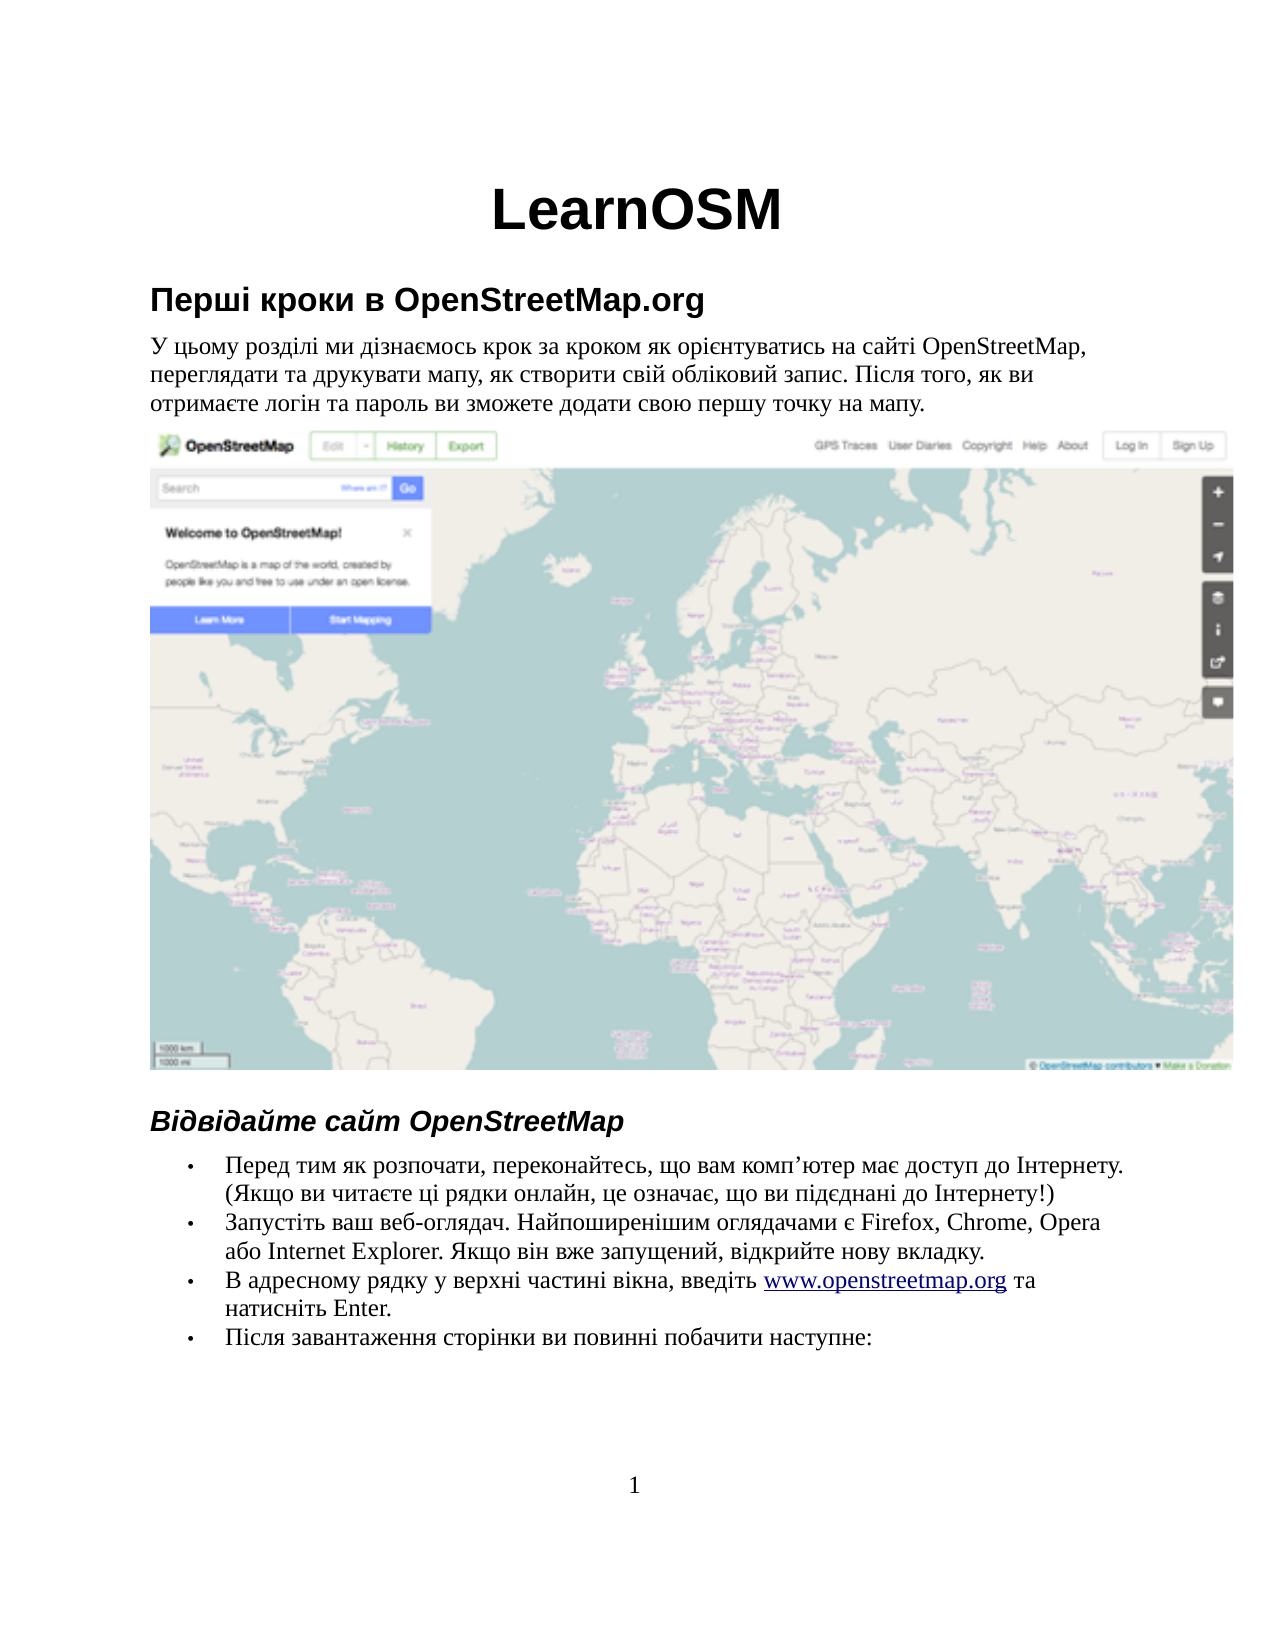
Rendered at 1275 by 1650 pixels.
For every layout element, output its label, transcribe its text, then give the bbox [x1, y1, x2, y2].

list Запустіть ваш веб-оглядач. Найпоширенішим оглядачами є Firefox, Chrome, Opera або Internet Explorer. Якщо він вже запущений, відкрийте нову вкладку. [187, 1207, 1125, 1265]
text У цьому розділі ми дізнаємось крок за кроком як орієнтуватись на сайті OpenStreetMap, переглядати та друкувати мапу, як створити свій обліковий запис. Після того, як ви отримаєте логін та пароль ви зможете додати свою першу точку на мапу. [150, 331, 1125, 417]
subtitle Перші кроки в OpenStreetMap.org [150, 279, 1125, 318]
subtitle Відвідайте сайт OpenStreetMap [150, 1104, 1125, 1137]
list В адресному рядку у верхні частині вікна, введіть www.openstreetmap.org та натисніть Enter. [187, 1265, 1125, 1322]
title LearnOSM [150, 175, 1125, 242]
list Перед тим як розпочати, переконайтесь, що вам комп’ютер має доступ до Інтернету. (Якщо ви читаєте ці рядки онлайн, це означає, що ви підєднані до Інтернету!) [187, 1150, 1125, 1207]
list Після завантаження сторінки ви повинні побачити наступне: [187, 1322, 1125, 1351]
picture [150, 426, 1234, 1070]
